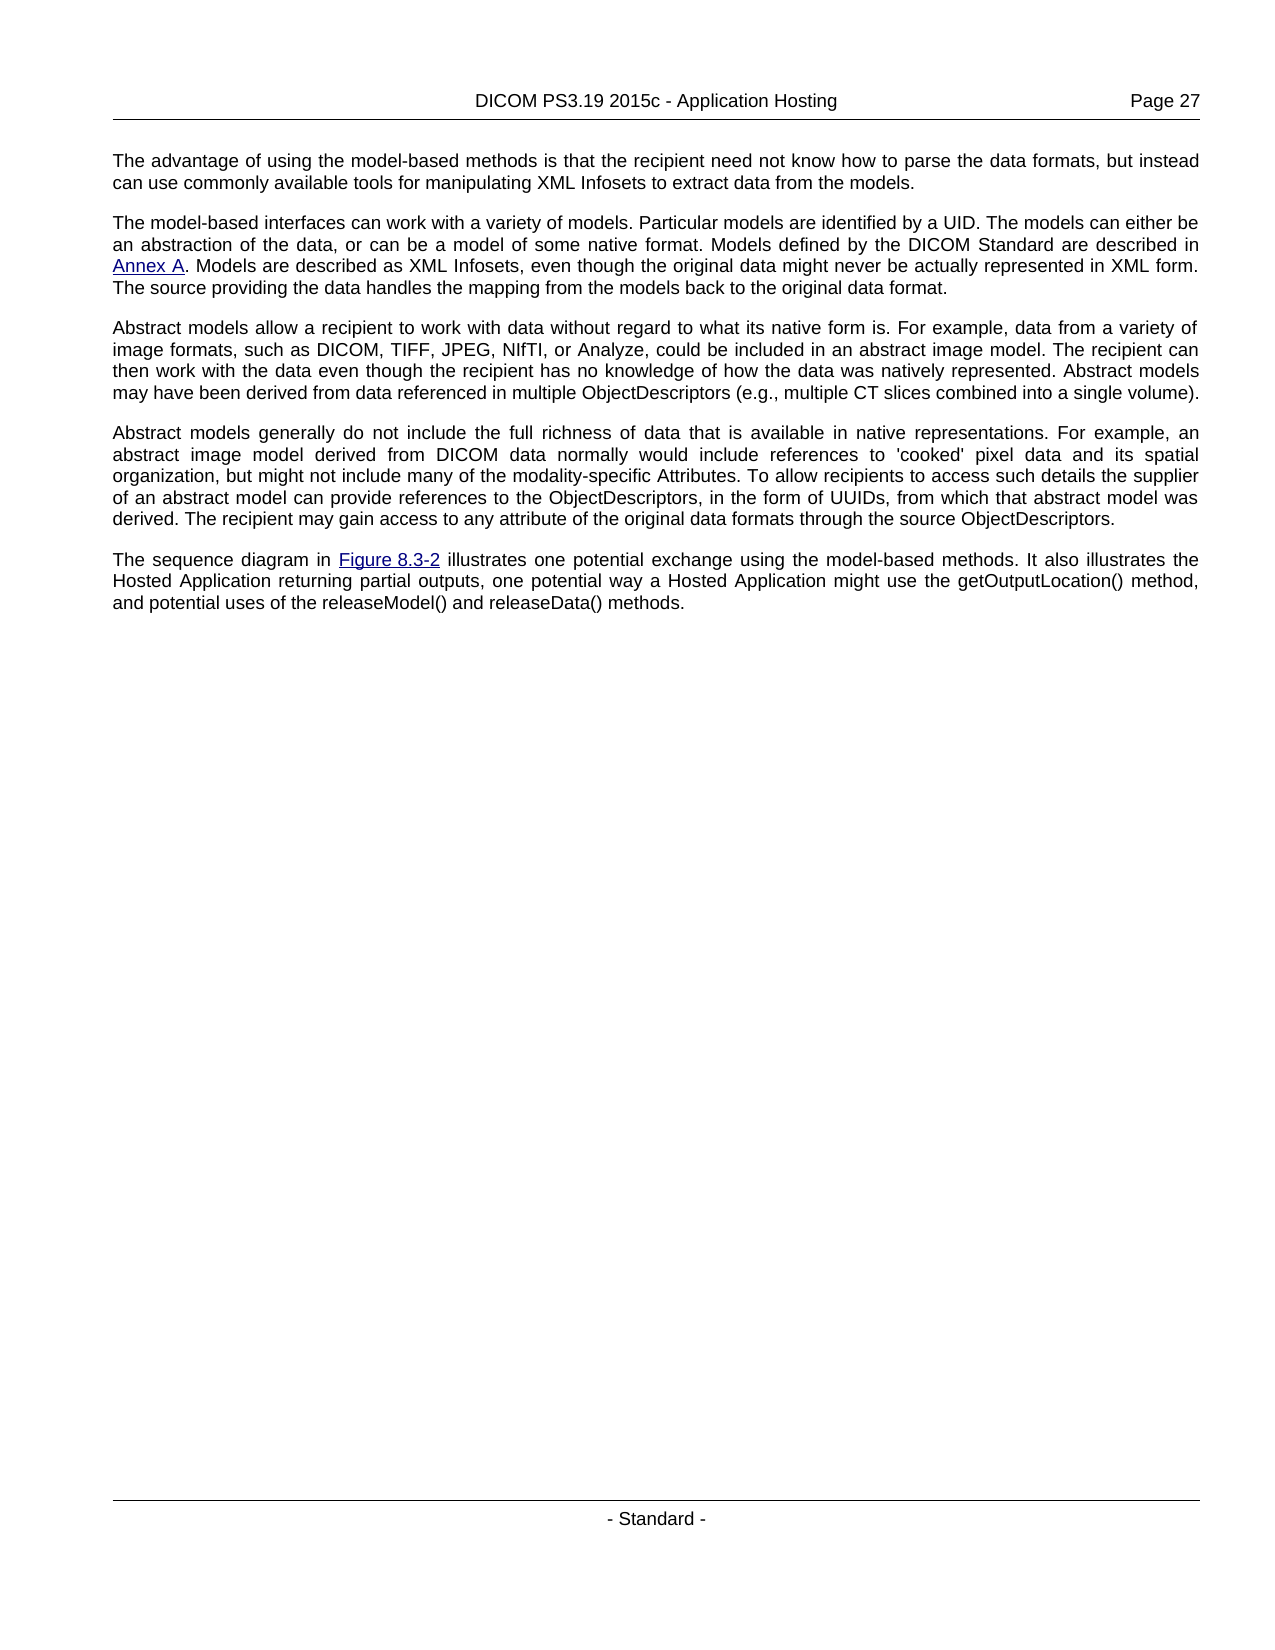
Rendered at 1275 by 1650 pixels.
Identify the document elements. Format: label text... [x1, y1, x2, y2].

text The advantage of using the model-based methods is that the recipient need not know how to parse the data formats, but instead can use commonly available tools for manipulating XML Infosets to extract data from the models. [112, 150, 1200, 193]
text Abstract models allow a recipient to work with data without regard to what its native form is. For example, data from a variety of image formats, such as DICOM, TIFF, JPEG, NIfTI, or Analyze, could be included in an abstract image model. The recipient can then work with the data even though the recipient has no knowledge of how the data was natively represented. Abstract models may have been derived from data referenced in multiple ObjectDescriptors (e.g., multiple CT slices combined into a single volume). [112, 317, 1200, 403]
text The model-based interfaces can work with a variety of models. Particular models are identified by a UID. The models can either be an abstraction of the data, or can be a model of some native format. Models defined by the DICOM Standard are described in Annex A. Models are described as XML Infosets, even though the original data might never be actually represented in XML form. The source providing the data handles the mapping from the models back to the original data format. [112, 212, 1200, 298]
text The sequence diagram in Figure 8.3-2 illustrates one potential exchange using the model-based methods. It also illustrates the Hosted Application returning partial outputs, one potential way a Hosted Application might use the getOutputLocation() method, and potential uses of the releaseModel() and releaseData() methods. [112, 548, 1200, 613]
text Abstract models generally do not include the full richness of data that is available in native representations. For example, an abstract image model derived from DICOM data normally would include references to 'cooked' pixel data and its spatial organization, but might not include many of the modality-specific Attributes. To allow recipients to access such details the supplier of an abstract model can provide references to the ObjectDescriptors, in the form of UUIDs, from which that abstract model was derived. The recipient may gain access to any attribute of the original data formats through the source ObjectDescriptors. [112, 422, 1200, 530]
